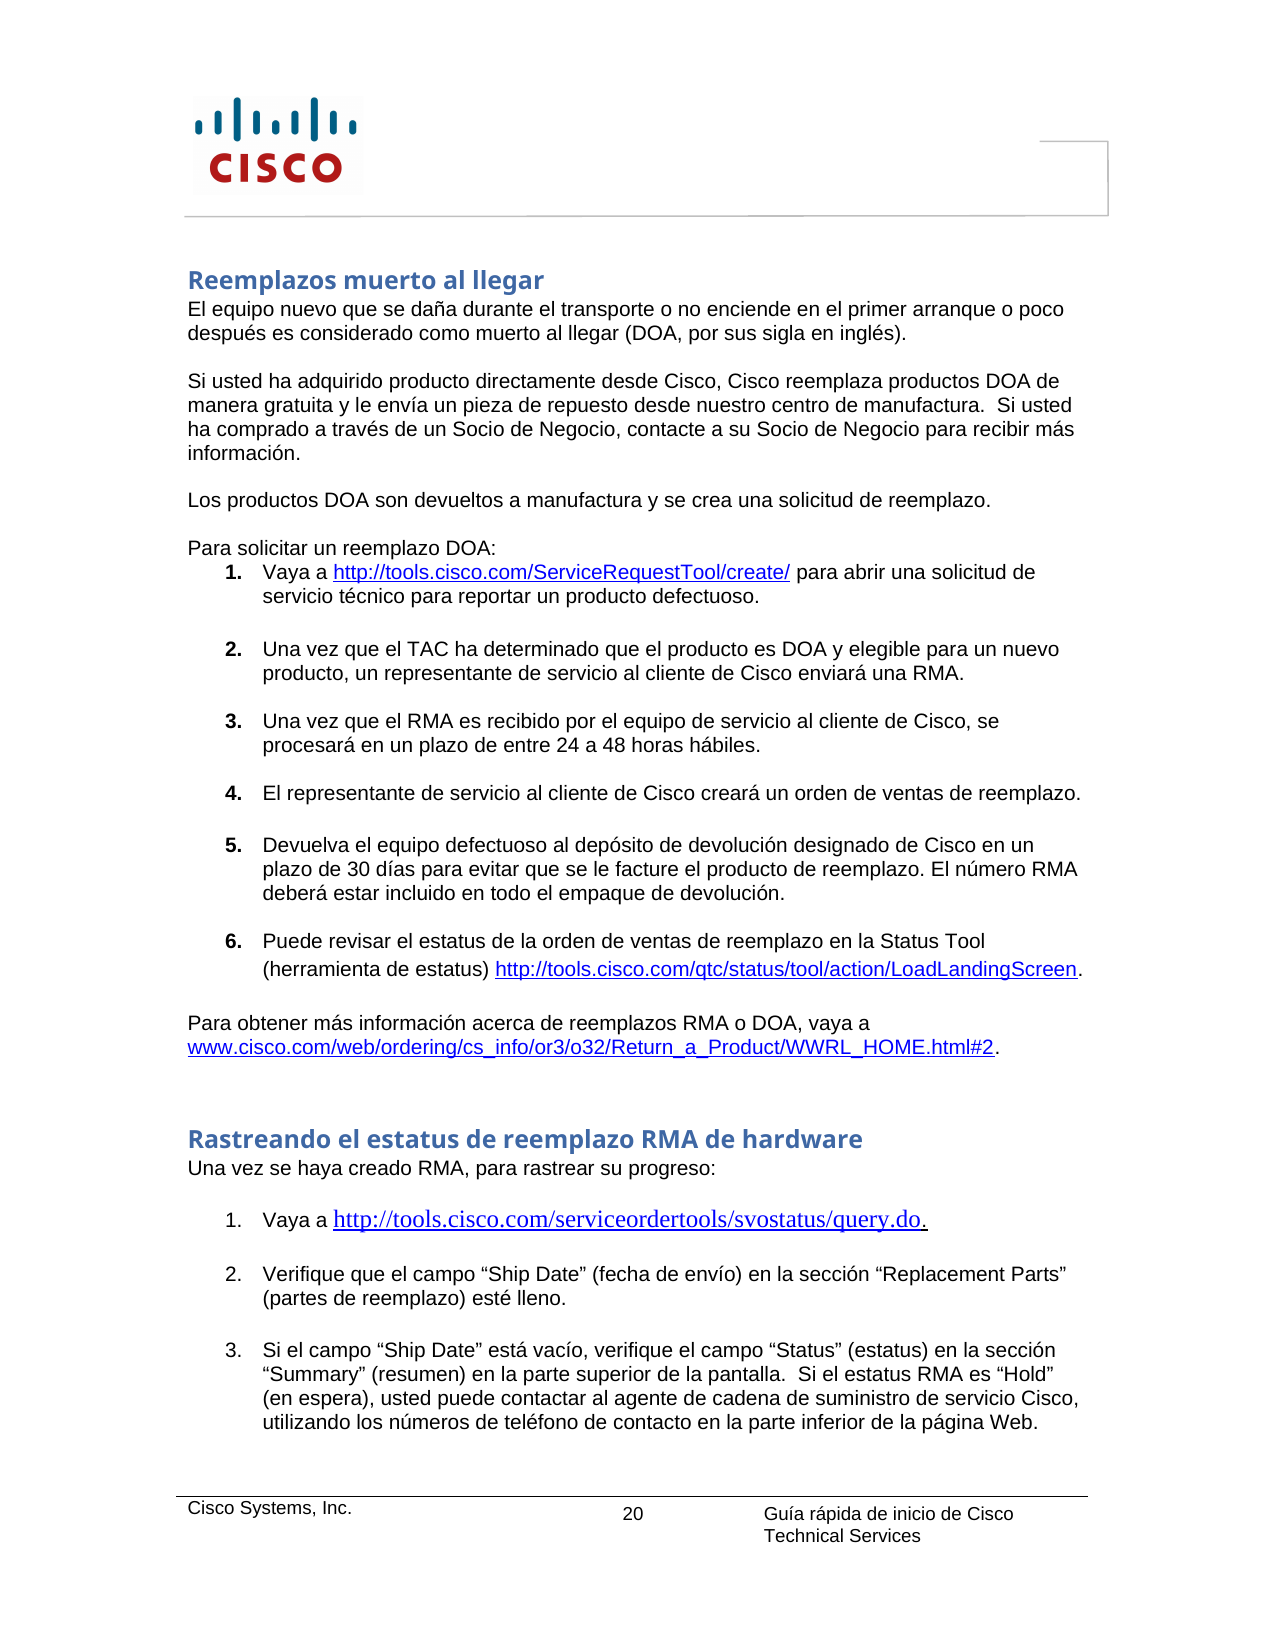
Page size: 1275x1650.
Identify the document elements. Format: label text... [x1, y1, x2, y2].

list Una vez que el TAC ha determinado que el producto es DOA y elegible para un nuevo producto, un representante de servicio al cliente de Cisco enviará una RMA. [225, 637, 1087, 709]
list El representante de servicio al cliente de Cisco creará un orden de ventas de reemplazo. [225, 781, 1087, 833]
list Devuelva el equipo defectuoso al depósito de devolución designado de Cisco en un plazo de 30 días para evitar que se le facture el producto de reemplazo. El número RMA deberá estar incluido en todo el empaque de devolución. [225, 833, 1087, 929]
subtitle Reemplazos muerto al llegar [187, 217, 1087, 297]
text El equipo nuevo que se daña durante el transporte o no enciende en el primer arranque o poco después es considerado como muerto al llegar (DOA, por sus sigla en inglés). [187, 297, 1087, 344]
subtitle Rastreando el estatus de reemplazo RMA de hardware [187, 1088, 1087, 1156]
list Vaya a http://tools.cisco.com/ServiceRequestTool/create/ para abrir una solicitud de servicio técnico para reportar un producto defectuoso. [225, 560, 1087, 637]
list Puede revisar el estatus de la orden de ventas de reemplazo en la Status Tool (herramienta de estatus) http://tools.cisco.com/qtc/status/tool/action/LoadLandingScreen. [225, 929, 1087, 982]
list Vaya a http://tools.cisco.com/serviceordertools/svostatus/query.do. [225, 1204, 1087, 1233]
text Los productos DOA son devueltos a manufactura y se crea una solicitud de reemplazo. [187, 488, 1087, 512]
text Para obtener más información acerca de reemplazos RMA o DOA, vaya a www.cisco.com/web/ordering/cs_info/or3/o32/Return_a_Product/WWRL_HOME.html#2. [187, 1011, 1087, 1059]
subtitle [187, 150, 1087, 215]
list Verifique que el campo “Ship Date” (fecha de envío) en la sección “Replacement Parts” (partes de reemplazo) esté lleno. [225, 1262, 1087, 1338]
list Una vez que el RMA es recibido por el equipo de servicio al cliente de Cisco, se procesará en un plazo de entre 24 a 48 horas hábiles. [225, 709, 1087, 781]
text Para solicitar un reemplazo DOA: [187, 536, 1087, 560]
picture [192, 96, 364, 195]
text Una vez se haya creado RMA, para rastrear su progreso: [187, 1156, 1087, 1180]
text Si usted ha adquirido producto directamente desde Cisco, Cisco reemplaza productos DOA de manera gratuita y le envía un pieza de repuesto desde nuestro centro de manufactura. Si usted ha comprado a través de un Socio de Negocio, contacte a su Socio de Negocio para recibir más información. [187, 344, 1087, 464]
list Si el campo “Ship Date” está vacío, verifique el campo “Status” (estatus) en la sección “Summary” (resumen) en la parte superior de la pantalla. Si el estatus RMA es “Hold” (en espera), usted puede contactar al agente de cadena de suministro de servicio Cisco, utilizando los números de teléfono de contacto en la parte inferior de la página Web. [225, 1338, 1087, 1434]
